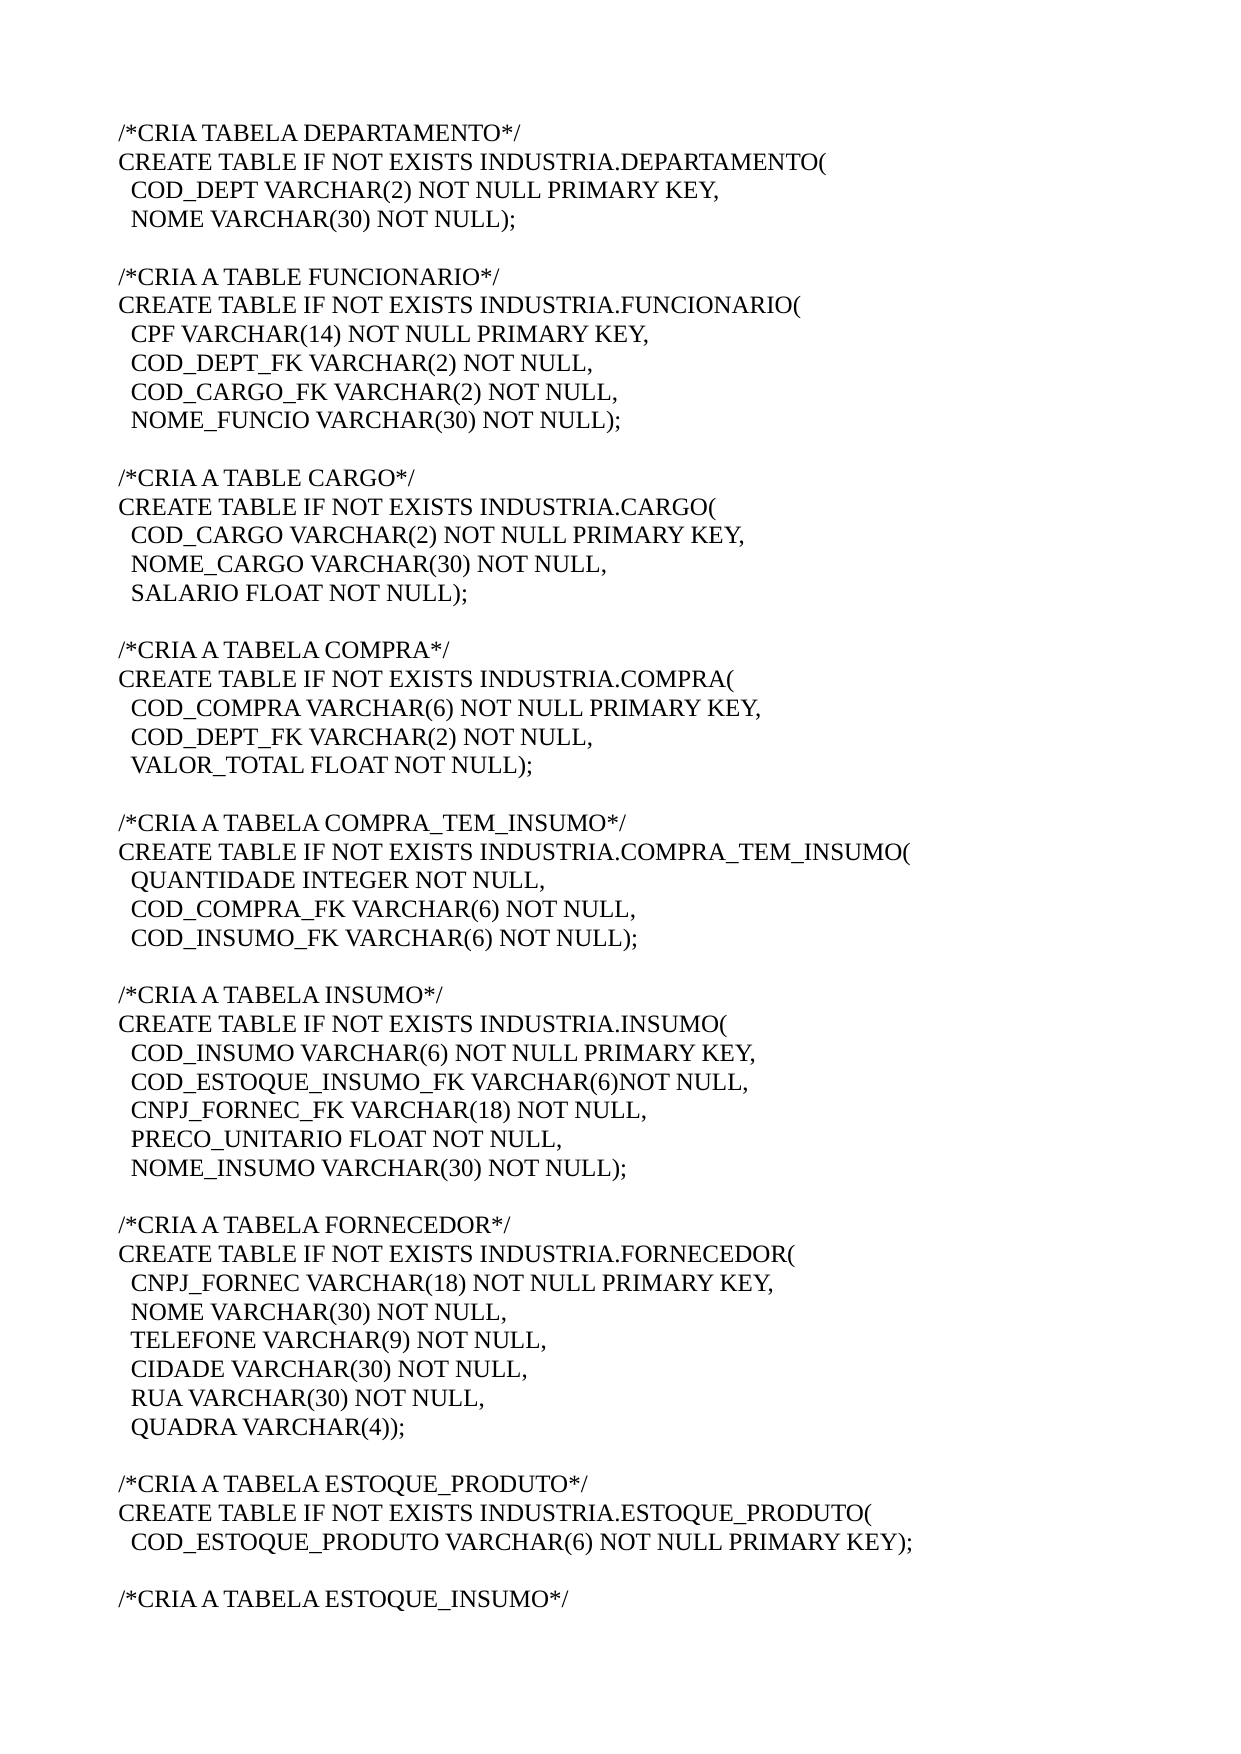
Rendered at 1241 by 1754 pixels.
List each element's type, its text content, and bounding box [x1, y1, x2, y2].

text RUA VARCHAR(30) NOT NULL, [118, 1383, 1122, 1412]
text /*CRIA A TABELA ESTOQUE_INSUMO*/ [118, 1584, 1122, 1613]
text NOME VARCHAR(30) NOT NULL, [118, 1297, 1122, 1326]
text QUANTIDADE INTEGER NOT NULL, [118, 866, 1122, 894]
text CREATE TABLE IF NOT EXISTS INDUSTRIA.DEPARTAMENTO( [118, 147, 1122, 176]
text NOME_FUNCIO VARCHAR(30) NOT NULL); [118, 406, 1122, 434]
text COD_COMPRA_FK VARCHAR(6) NOT NULL, [118, 894, 1122, 923]
text SALARIO FLOAT NOT NULL); [118, 578, 1122, 607]
text CNPJ_FORNEC VARCHAR(18) NOT NULL PRIMARY KEY, [118, 1268, 1122, 1297]
text CREATE TABLE IF NOT EXISTS INDUSTRIA.FORNECEDOR( [118, 1239, 1122, 1268]
text COD_INSUMO_FK VARCHAR(6) NOT NULL); [118, 923, 1122, 952]
text NOME_CARGO VARCHAR(30) NOT NULL, [118, 549, 1122, 578]
text CREATE TABLE IF NOT EXISTS INDUSTRIA.COMPRA_TEM_INSUMO( [118, 837, 1122, 866]
text /*CRIA A TABELA INSUMO*/ [118, 981, 1122, 1009]
text COD_DEPT_FK VARCHAR(2) NOT NULL, [118, 348, 1122, 377]
text CREATE TABLE IF NOT EXISTS INDUSTRIA.INSUMO( [118, 1009, 1122, 1038]
text COD_INSUMO VARCHAR(6) NOT NULL PRIMARY KEY, [118, 1038, 1122, 1067]
text CREATE TABLE IF NOT EXISTS INDUSTRIA.COMPRA( [118, 664, 1122, 693]
text CPF VARCHAR(14) NOT NULL PRIMARY KEY, [118, 319, 1122, 348]
text /*CRIA A TABELA FORNECEDOR*/ [118, 1211, 1122, 1239]
text PRECO_UNITARIO FLOAT NOT NULL, [118, 1124, 1122, 1153]
text COD_DEPT_FK VARCHAR(2) NOT NULL, [118, 722, 1122, 751]
text TELEFONE VARCHAR(9) NOT NULL, [118, 1326, 1122, 1354]
text /*CRIA A TABELA COMPRA_TEM_INSUMO*/ [118, 808, 1122, 837]
text /*CRIA TABELA DEPARTAMENTO*/ [118, 118, 1122, 147]
text /*CRIA A TABELA ESTOQUE_PRODUTO*/ [118, 1469, 1122, 1498]
text QUADRA VARCHAR(4)); [118, 1412, 1122, 1441]
text CREATE TABLE IF NOT EXISTS INDUSTRIA.CARGO( [118, 492, 1122, 521]
text NOME_INSUMO VARCHAR(30) NOT NULL); [118, 1153, 1122, 1182]
text VALOR_TOTAL FLOAT NOT NULL); [118, 751, 1122, 779]
text /*CRIA A TABLE CARGO*/ [118, 463, 1122, 492]
text COD_COMPRA VARCHAR(6) NOT NULL PRIMARY KEY, [118, 693, 1122, 722]
text CREATE TABLE IF NOT EXISTS INDUSTRIA.ESTOQUE_PRODUTO( [118, 1498, 1122, 1527]
text CNPJ_FORNEC_FK VARCHAR(18) NOT NULL, [118, 1096, 1122, 1124]
text /*CRIA A TABLE FUNCIONARIO*/ [118, 262, 1122, 291]
text COD_CARGO_FK VARCHAR(2) NOT NULL, [118, 377, 1122, 406]
text COD_CARGO VARCHAR(2) NOT NULL PRIMARY KEY, [118, 521, 1122, 549]
text COD_DEPT VARCHAR(2) NOT NULL PRIMARY KEY, [118, 176, 1122, 204]
text NOME VARCHAR(30) NOT NULL); [118, 204, 1122, 233]
text CREATE TABLE IF NOT EXISTS INDUSTRIA.FUNCIONARIO( [118, 291, 1122, 319]
text COD_ESTOQUE_INSUMO_FK VARCHAR(6)NOT NULL, [118, 1067, 1122, 1096]
text CIDADE VARCHAR(30) NOT NULL, [118, 1354, 1122, 1383]
text /*CRIA A TABELA COMPRA*/ [118, 636, 1122, 664]
text COD_ESTOQUE_PRODUTO VARCHAR(6) NOT NULL PRIMARY KEY); [118, 1527, 1122, 1556]
